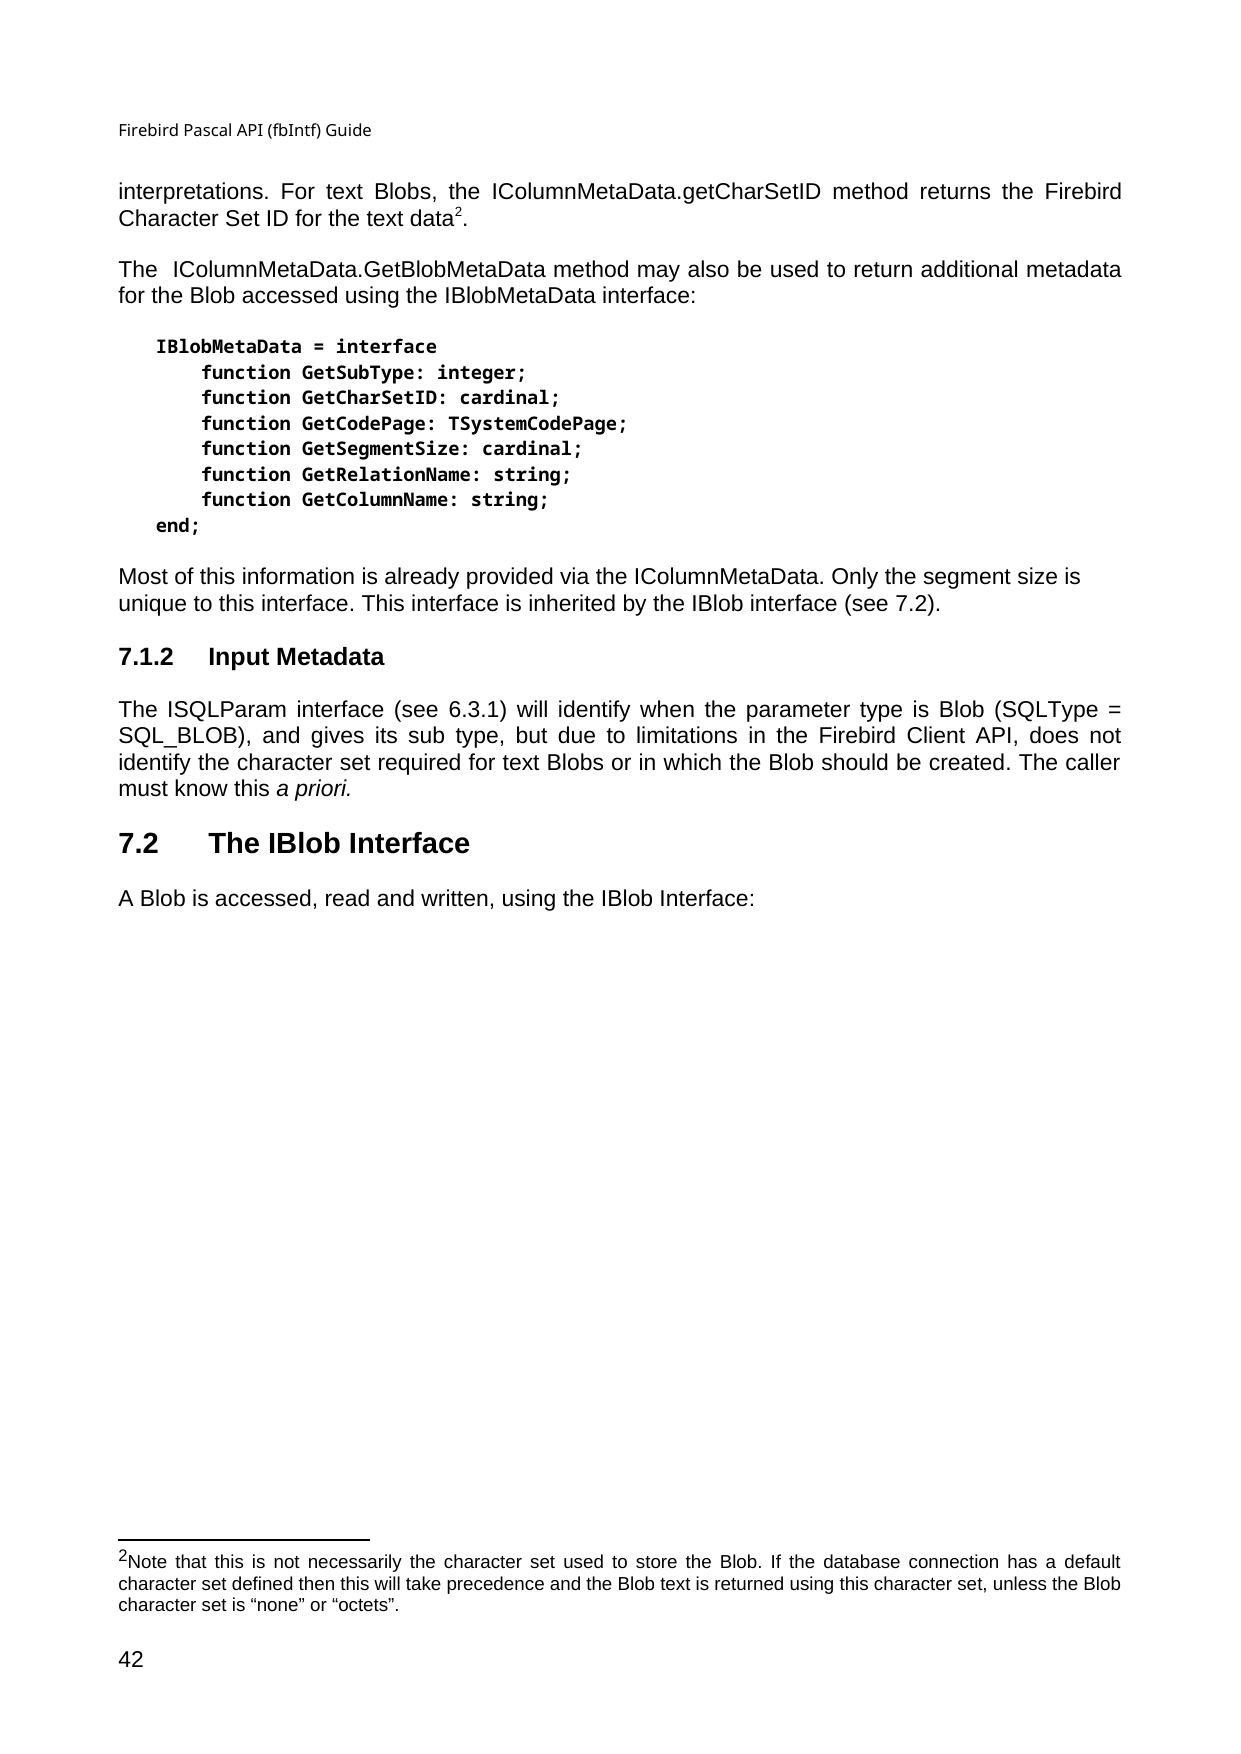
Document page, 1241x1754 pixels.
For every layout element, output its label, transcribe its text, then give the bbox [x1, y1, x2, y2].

text end; [156, 512, 1122, 538]
text The IColumnMetaData.GetBlobMetaData method may also be used to return additional metadata for the Blob accessed using the IBlobMetaData interface: [118, 256, 1122, 308]
subtitle The IBlob Interface [118, 826, 1122, 860]
text Most of this information is already provided via the IColumnMetaData. Only the segment size is unique to this interface. This interface is inherited by the IBlob interface (see 7.2). [118, 563, 1122, 616]
text function GetRelationName: string; [156, 461, 1122, 487]
text Note that this is not necessarily the character set used to store the Blob. If the database connection has a default character set defined then this will take precedence and the Blob text is returned using this character set, unless the Blob character set is “none” or “octets”. [118, 1546, 1122, 1616]
text function GetSubType: integer; [156, 359, 1122, 384]
text The ISQLParam interface (see 6.3.1) will identify when the parameter type is Blob (SQLType = SQL_BLOB), and gives its sub type, but due to limitations in the Firebird Client API, does not identify the character set required for text Blobs or in which the Blob should be created. The caller must know this a priori. [118, 696, 1122, 801]
text function GetCodePage: TSystemCodePage; [156, 410, 1122, 436]
text interpretations. For text Blobs, the IColumnMetaData.getCharSetID method returns the Firebird Character Set ID for the text data. [118, 178, 1122, 231]
text IBlobMetaData = interface [156, 333, 1122, 359]
subtitle Input Metadata [118, 641, 1122, 670]
text function GetSegmentSize: cardinal; [156, 436, 1122, 461]
text function GetColumnName: string; [156, 487, 1122, 512]
text A Blob is accessed, read and written, using the IBlob Interface: [118, 885, 1122, 912]
text function GetCharSetID: cardinal; [156, 384, 1122, 410]
